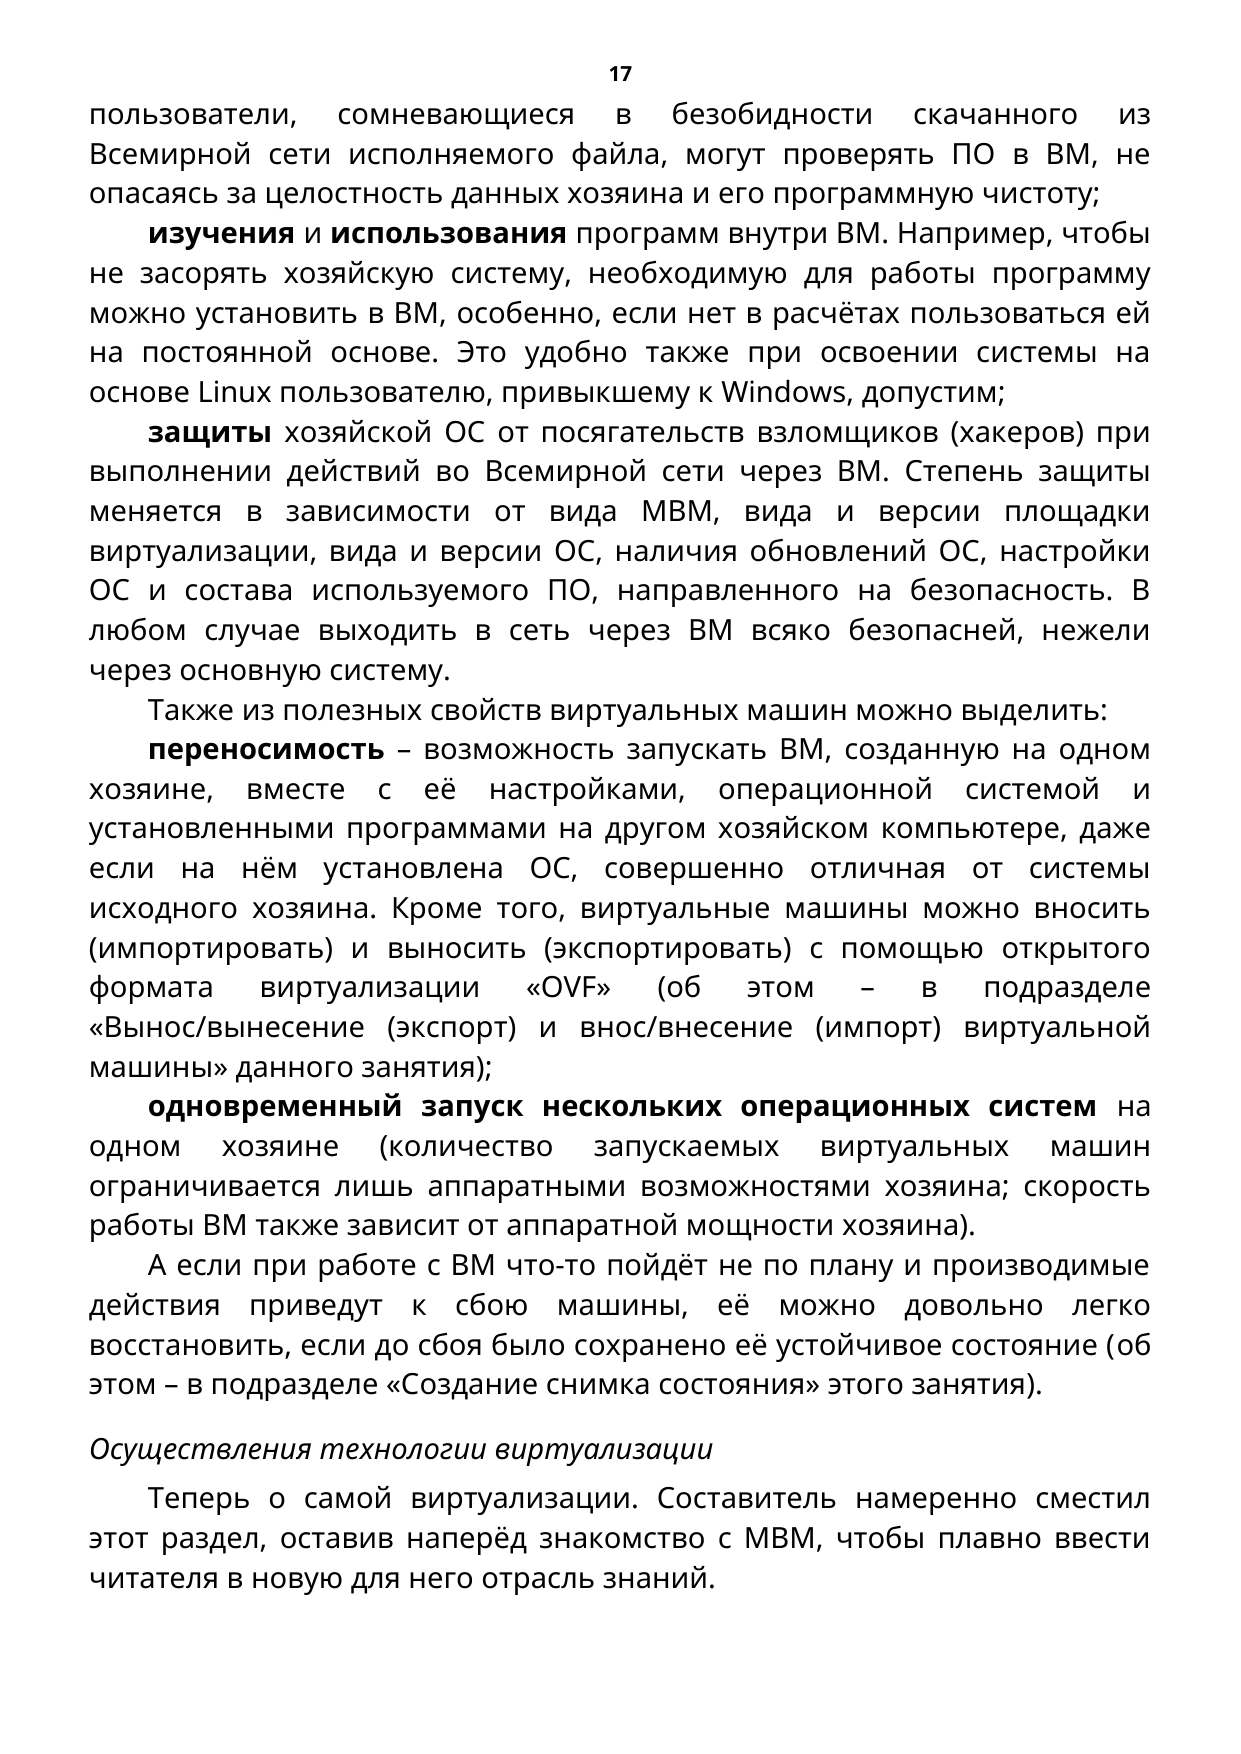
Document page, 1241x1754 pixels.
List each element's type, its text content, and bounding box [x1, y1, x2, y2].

text защиты хозяйской ОС от посягательств взломщиков (хакеров) при выполнении действий во Всемирной сети через ВМ. Степень защиты меняется в зависимости от вида МВМ, вида и версии площадки виртуализации, вида и версии ОС, наличия обновлений ОС, настройки ОС и состава используемого ПО, направленного на безопасность. В любом случае выходить в сеть через ВМ всяко безопасней, нежели через основную систему. [89, 411, 1152, 689]
text А если при работе с ВМ что-то пойдёт не по плану и производимые действия приведут к сбою машины, её можно довольно легко восстановить, если до сбоя было сохранено её устойчивое состояние (об этом – в подразделе «Создание снимка состояния» этого занятия). [89, 1244, 1152, 1403]
text переносимость – возможность запускать ВМ, созданную на одном хозяине, вместе с её настройками, операционной системой и установленными программами на другом хозяйском компьютере, даже если на нём установлена ОС, совершенно отличная от системы исходного хозяина. Кроме того, виртуальные машины можно вносить (импортировать) и выносить (экспортировать) с помощью открытого формата виртуализации «OVF» (об этом – в подразделе «Вынос/вынесение (экспорт) и внос/внесение (импорт) виртуальной машины» данного занятия); [89, 728, 1152, 1086]
subtitle Осуществления технологии виртуализации [89, 1428, 1152, 1468]
text пользователи, сомневающиеся в безобидности скачанного из Всемирной сети исполняемого файла, могут проверять ПО в ВМ, не опасаясь за целостность данных хозяина и его программную чистоту; [89, 93, 1152, 212]
text одновременный запуск нескольких операционных систем на одном хозяине (количество запускаемых виртуальных машин ограничивается лишь аппаратными возможностями хозяина; скорость работы ВМ также зависит от аппаратной мощности хозяина). [89, 1086, 1152, 1244]
text изучения и использования программ внутри ВМ. Например, чтобы не засорять хозяйскую систему, необходимую для работы программу можно установить в ВМ, особенно, если нет в расчётах пользоваться ей на постоянной основе. Это удобно также при освоении системы на основе Linux пользователю, привыкшему к Windows, допустим; [89, 212, 1152, 411]
text Также из полезных свойств виртуальных машин можно выделить: [89, 689, 1152, 728]
text Теперь о самой виртуализации. Составитель намеренно сместил этот раздел, оставив наперёд знакомство с МВМ, чтобы плавно ввести читателя в новую для него отрасль знаний. [89, 1478, 1152, 1597]
